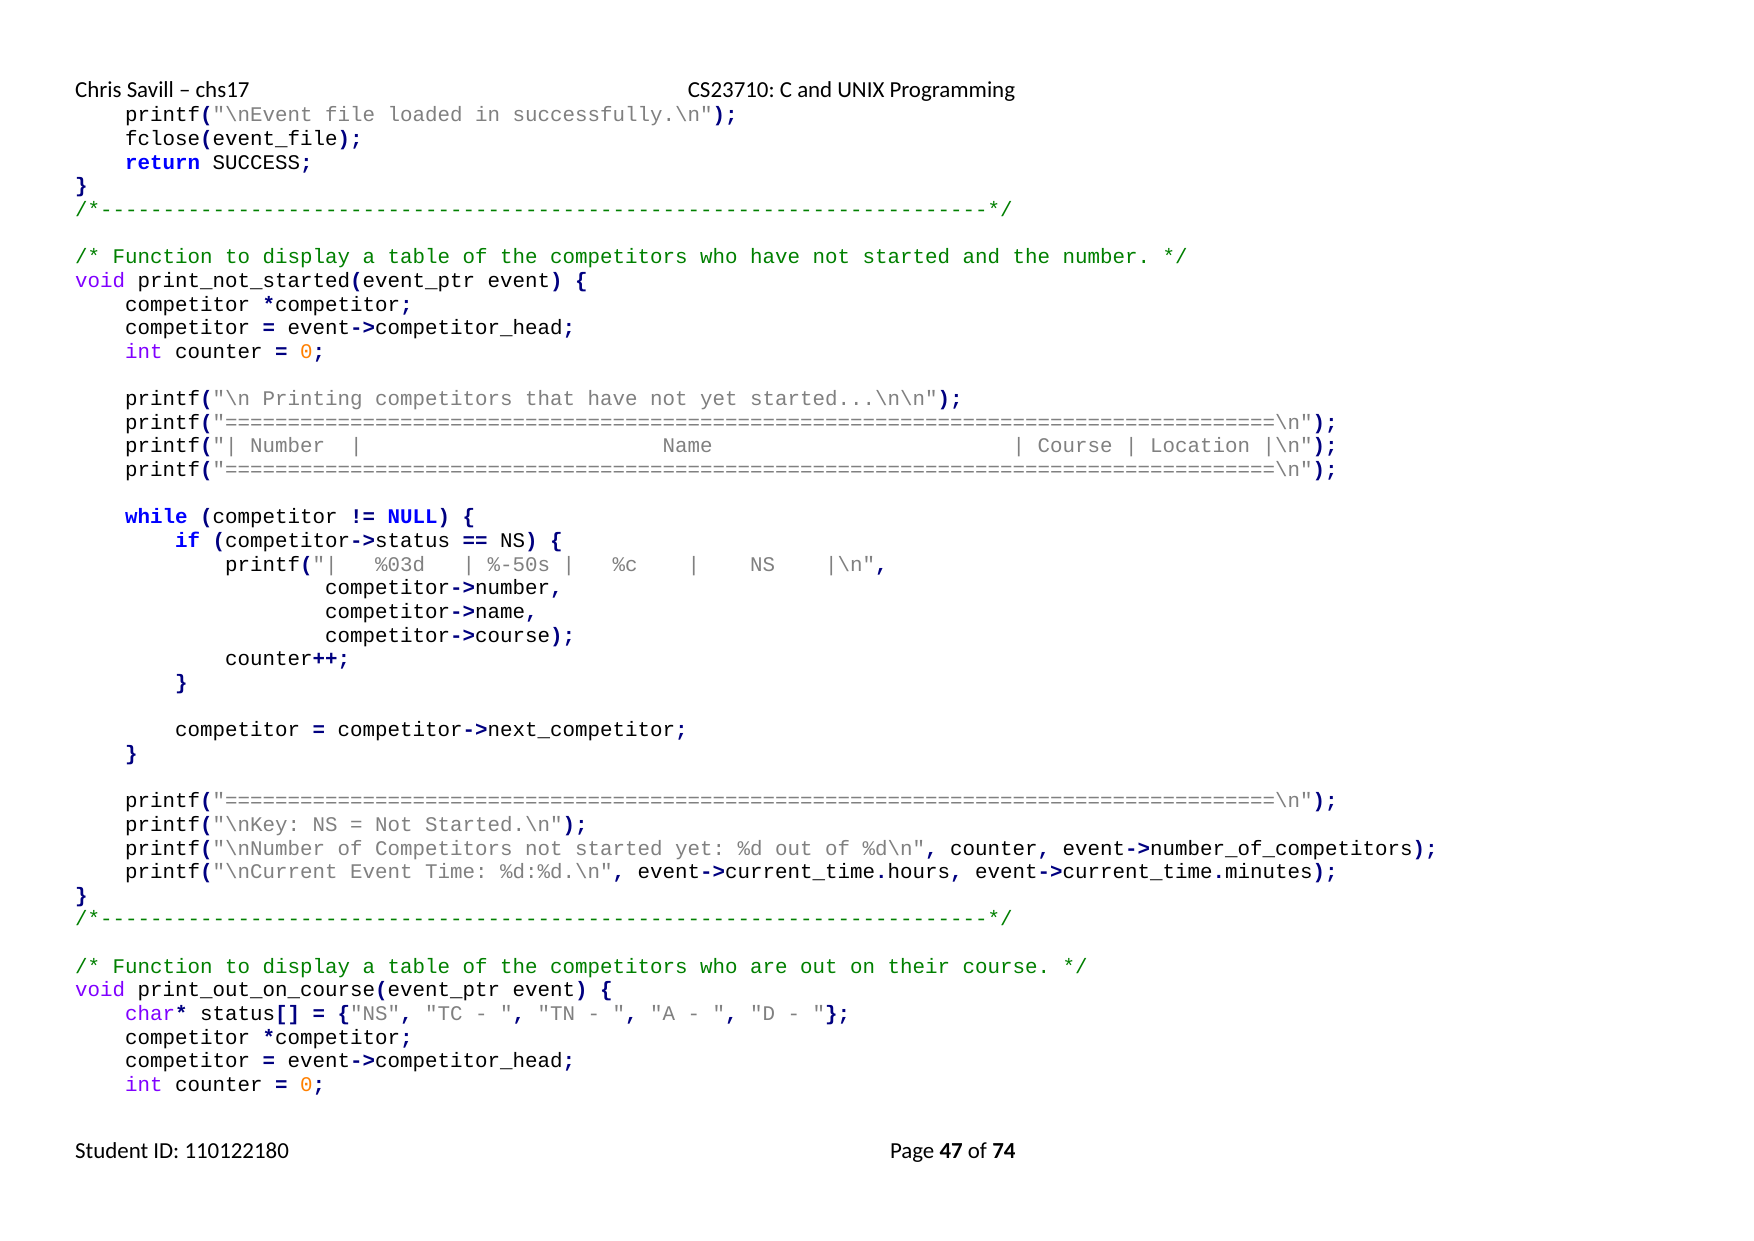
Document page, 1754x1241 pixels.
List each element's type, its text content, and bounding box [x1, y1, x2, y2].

text competitor *competitor; [75, 294, 1679, 317]
text competitor = event->competitor_head; [75, 1050, 1679, 1074]
text counter++; [75, 648, 1679, 672]
text return SUCCESS; [75, 152, 1679, 175]
text printf("\nEvent file loaded in successfully.\n"); [75, 104, 1679, 128]
text printf("====================================================================================\n"); [75, 459, 1679, 483]
text competitor->name, [75, 601, 1679, 625]
text /*-----------------------------------------------------------------------*/ [75, 199, 1679, 223]
text printf("\nCurrent Event Time: %d:%d.\n", event->current_time.hours, event->current_time.minutes); [75, 861, 1679, 885]
text competitor->number, [75, 577, 1679, 601]
text printf("| %03d | %-50s | %c | NS |\n", [75, 554, 1679, 577]
text printf("\nKey: NS = Not Started.\n"); [75, 814, 1679, 837]
text } [75, 885, 1679, 908]
text printf("====================================================================================\n"); [75, 412, 1679, 436]
text int counter = 0; [75, 1074, 1679, 1098]
text fclose(event_file); [75, 128, 1679, 152]
text } [75, 175, 1679, 199]
text /*-----------------------------------------------------------------------*/ [75, 908, 1679, 932]
text /* Function to display a table of the competitors who are out on their course. */ [75, 956, 1679, 979]
text char* status[] = {"NS", "TC - ", "TN - ", "A - ", "D - "}; [75, 1003, 1679, 1027]
text void print_not_started(event_ptr event) { [75, 270, 1679, 294]
text if (competitor->status == NS) { [75, 530, 1679, 554]
text competitor = event->competitor_head; [75, 317, 1679, 341]
text competitor = competitor->next_competitor; [75, 719, 1679, 743]
text int counter = 0; [75, 341, 1679, 364]
text } [75, 743, 1679, 767]
text } [75, 672, 1679, 696]
text printf("\nNumber of Competitors not started yet: %d out of %d\n", counter, event->number_of_competitors); [75, 837, 1679, 861]
text /* Function to display a table of the competitors who have not started and the number. */ [75, 246, 1679, 270]
text printf("\n Printing competitors that have not yet started...\n\n"); [75, 388, 1679, 412]
text printf("| Number | Name | Course | Location |\n"); [75, 436, 1679, 459]
text competitor->course); [75, 625, 1679, 648]
text while (competitor != NULL) { [75, 506, 1679, 530]
text printf("====================================================================================\n"); [75, 790, 1679, 814]
text competitor *competitor; [75, 1027, 1679, 1050]
text void print_out_on_course(event_ptr event) { [75, 979, 1679, 1003]
